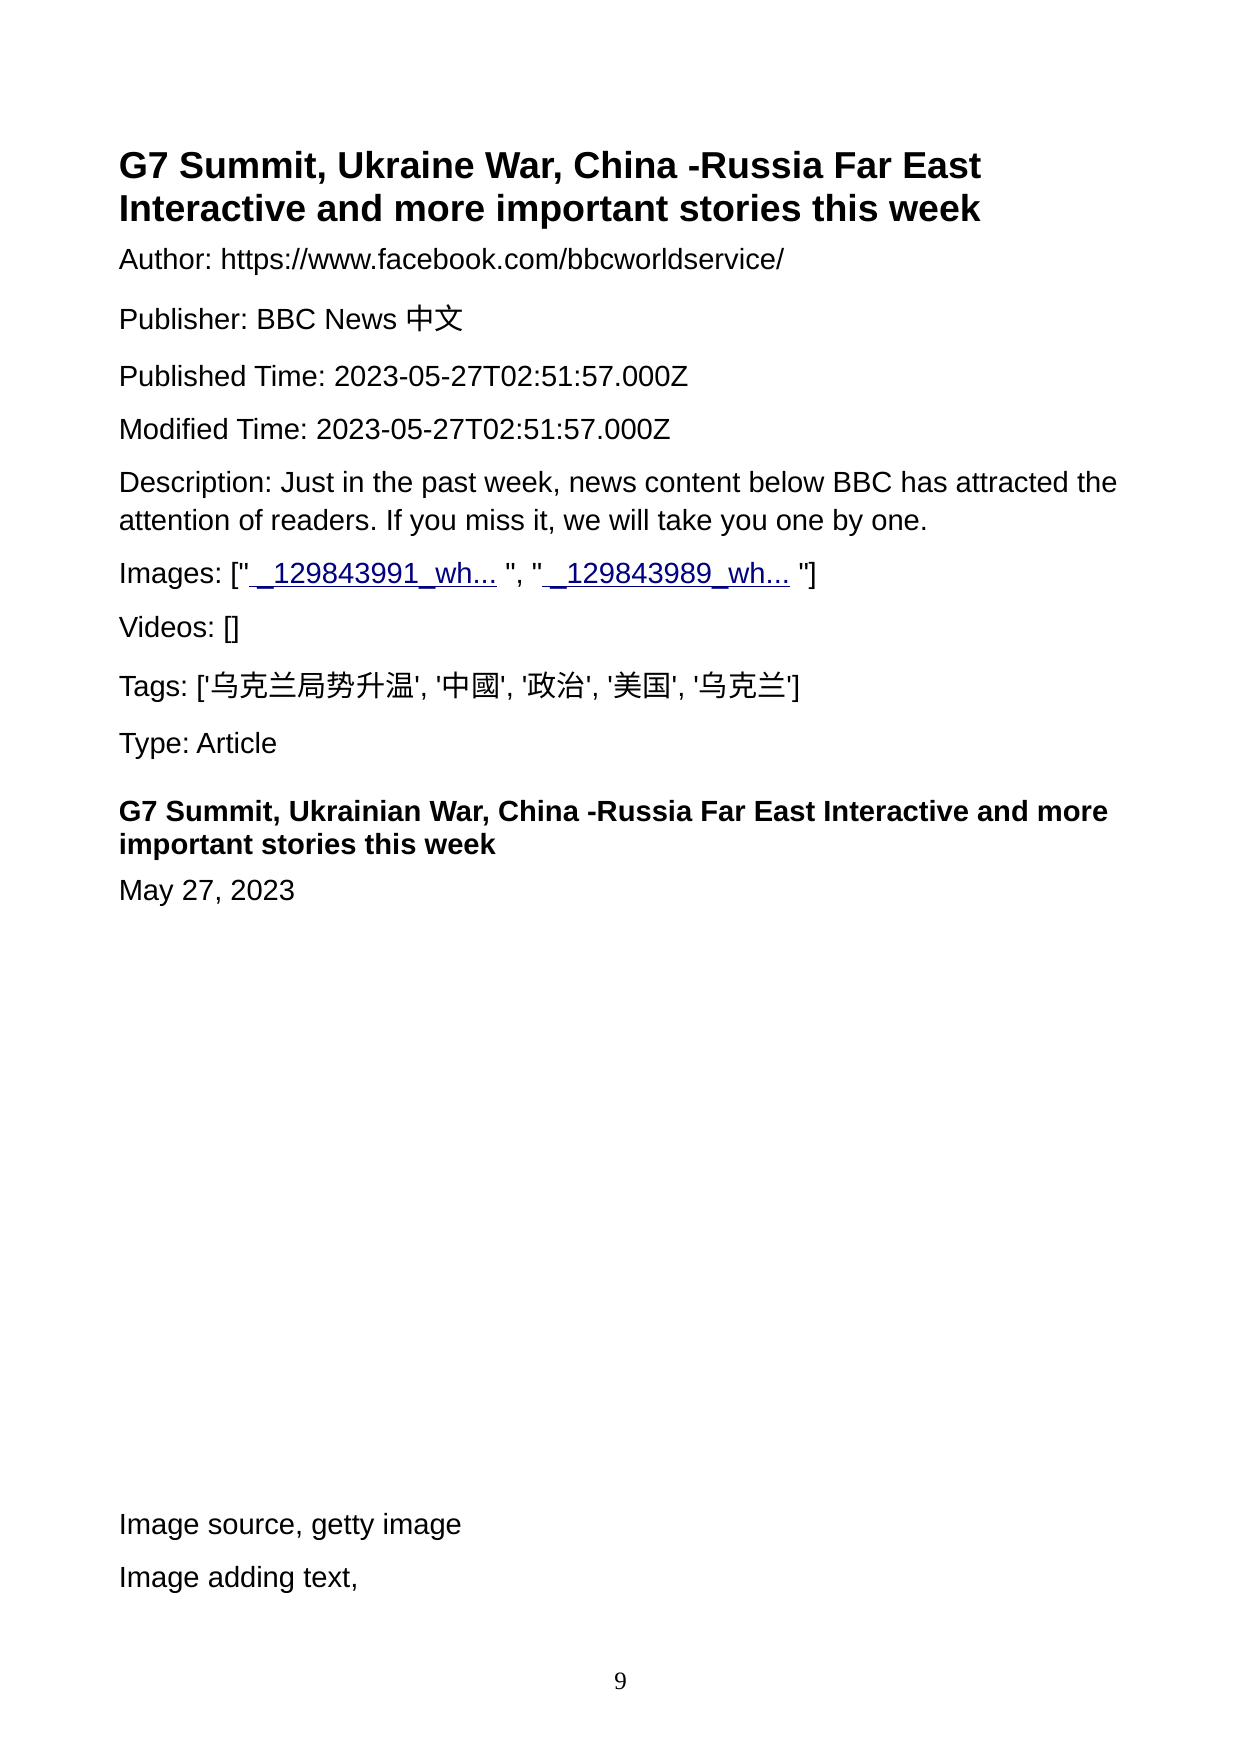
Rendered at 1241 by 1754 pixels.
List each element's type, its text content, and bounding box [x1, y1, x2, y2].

text Description: Just in the past week, news content below BBC has attracted the attention of readers. If you miss it, we will take you one by one. [118, 465, 1122, 537]
text May 27, 2023 Image source, getty image [118, 873, 1122, 1541]
text Publisher: BBC News 中文 [118, 295, 1122, 338]
text Tags: ['乌克兰局势升温', '中國', '政治', '美国', '乌克兰'] [118, 663, 1122, 705]
text Images: [" _129843991_wh... ", " _129843989_wh... "] [118, 556, 1122, 590]
text Type: Article [118, 726, 1122, 759]
subtitle G7 Summit, Ukraine War, China -Russia Far East Interactive and more important stories this week [118, 143, 1122, 230]
text Author: https://www.facebook.com/bbcworldservice/ [118, 242, 1122, 276]
subtitle G7 Summit, Ukrainian War, China -Russia Far East Interactive and more important stories this week [118, 793, 1122, 861]
text Image adding text, [118, 1560, 1122, 1594]
text Modified Time: 2023-05-27T02:51:57.000Z [118, 412, 1122, 445]
text Published Time: 2023-05-27T02:51:57.000Z [118, 358, 1122, 392]
text Videos: [] [118, 609, 1122, 643]
